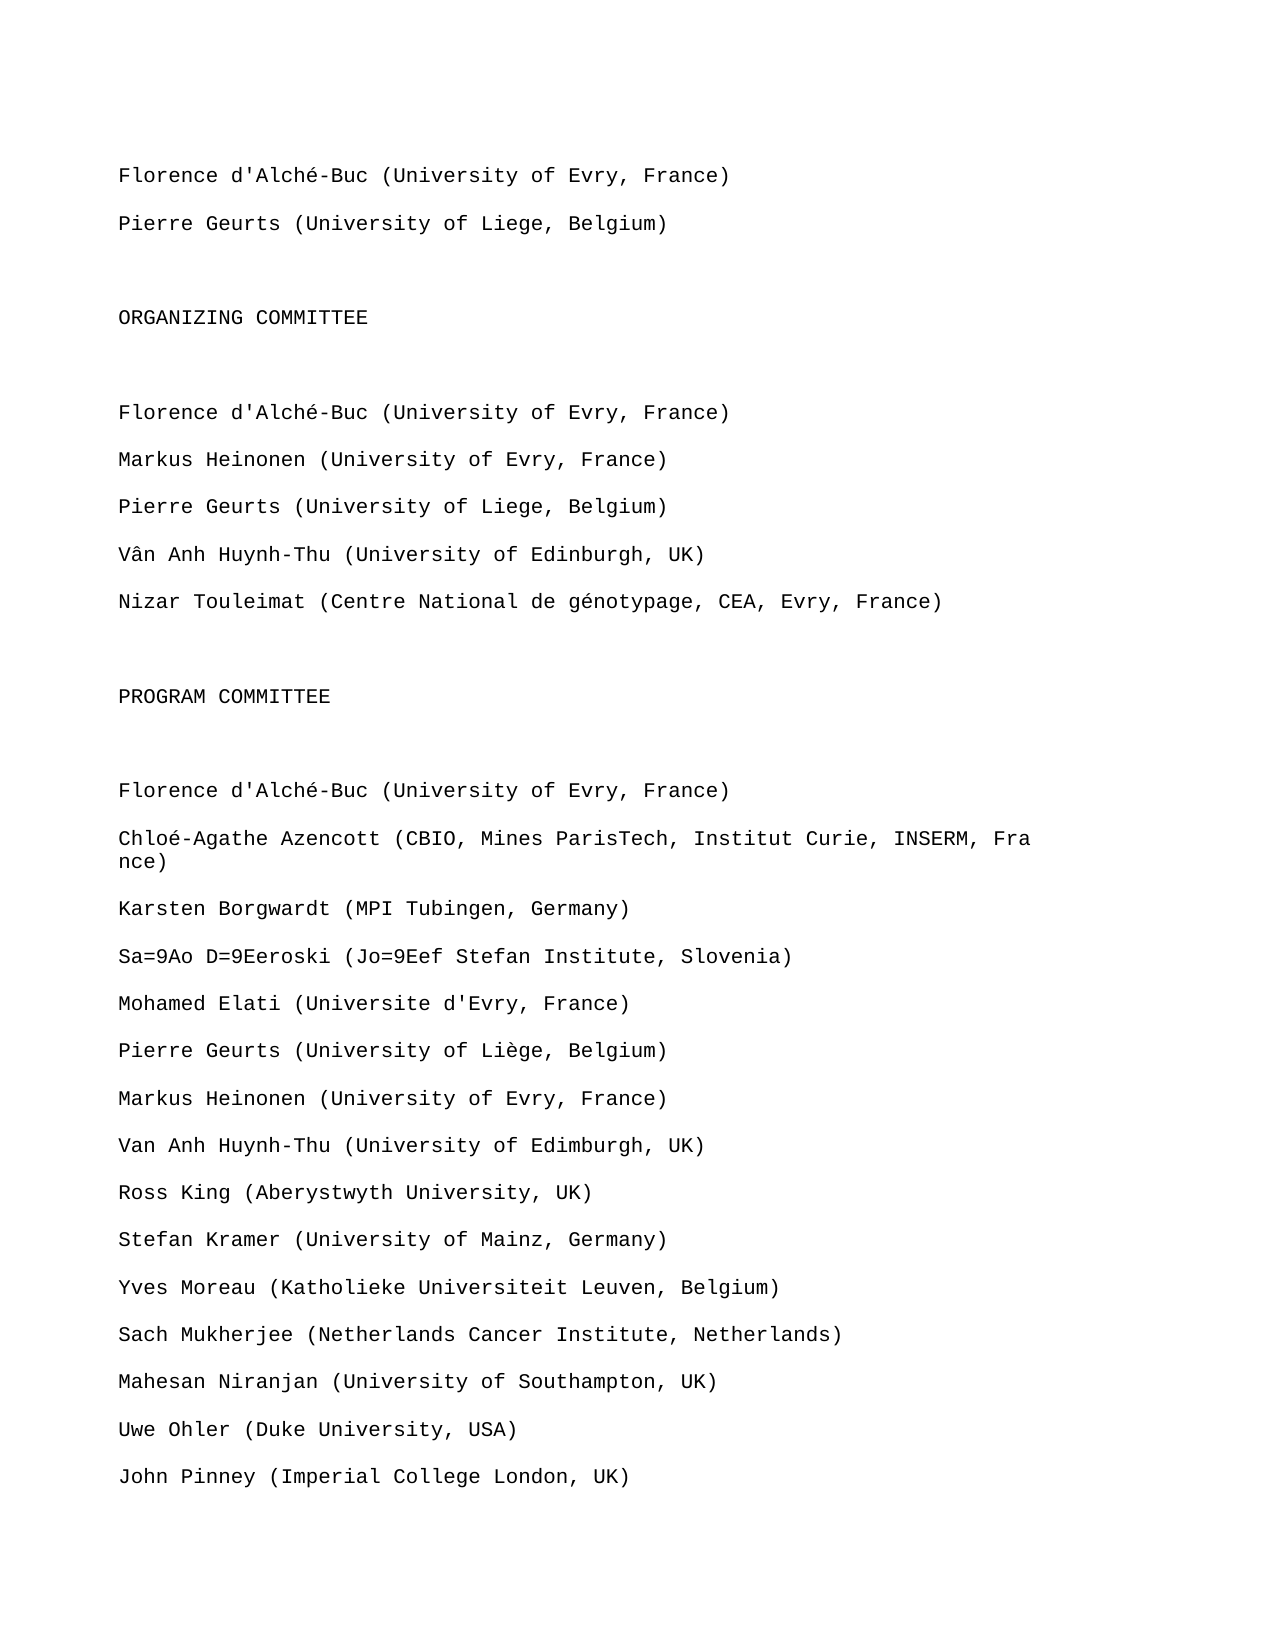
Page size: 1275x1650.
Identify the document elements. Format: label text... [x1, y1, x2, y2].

text Karsten Borgwardt (MPI Tubingen, Germany) [118, 898, 1157, 922]
text Yves Moreau (Katholieke Universiteit Leuven, Belgium) [118, 1277, 1157, 1300]
text Sa=9Ao D=9Eeroski (Jo=9Eef Stefan Institute, Slovenia) [118, 946, 1157, 969]
text Mohamed Elati (Universite d'Evry, France) [118, 993, 1157, 1017]
text Sach Mukherjee (Netherlands Cancer Institute, Netherlands) [118, 1324, 1157, 1348]
text John Pinney (Imperial College London, UK) [118, 1466, 1157, 1489]
text Vân Anh Huynh-Thu (University of Edinburgh, UK) [118, 544, 1157, 567]
text Van Anh Huynh-Thu (University of Edimburgh, UK) [118, 1135, 1157, 1158]
text Mahesan Niranjan (University of Southampton, UK) [118, 1371, 1157, 1395]
text ORGANIZING COMMITTEE [118, 307, 1157, 331]
text Ross King (Aberystwyth University, UK) [118, 1182, 1157, 1206]
text Nizar Touleimat (Centre National de génotypage, CEA, Evry, France) [118, 591, 1157, 615]
text Pierre Geurts (University of Liege, Belgium) [118, 213, 1157, 236]
text Pierre Geurts (University of Liege, Belgium) [118, 496, 1157, 520]
text PROGRAM COMMITTEE [118, 686, 1157, 709]
text Florence d'Alché-Buc (University of Evry, France) [118, 402, 1157, 426]
text Florence d'Alché-Buc (University of Evry, France) [118, 780, 1157, 804]
text Chloé-Agathe Azencott (CBIO, Mines ParisTech, Institut Curie, INSERM, Fra [118, 827, 1157, 851]
text Markus Heinonen (University of Evry, France) [118, 1088, 1157, 1111]
text Uwe Ohler (Duke University, USA) [118, 1419, 1157, 1442]
text Pierre Geurts (University of Liège, Belgium) [118, 1040, 1157, 1064]
text Florence d'Alché-Buc (University of Evry, France) [118, 165, 1157, 189]
text Stefan Kramer (University of Mainz, Germany) [118, 1229, 1157, 1253]
text Markus Heinonen (University of Evry, France) [118, 449, 1157, 473]
text nce) [118, 851, 1157, 875]
